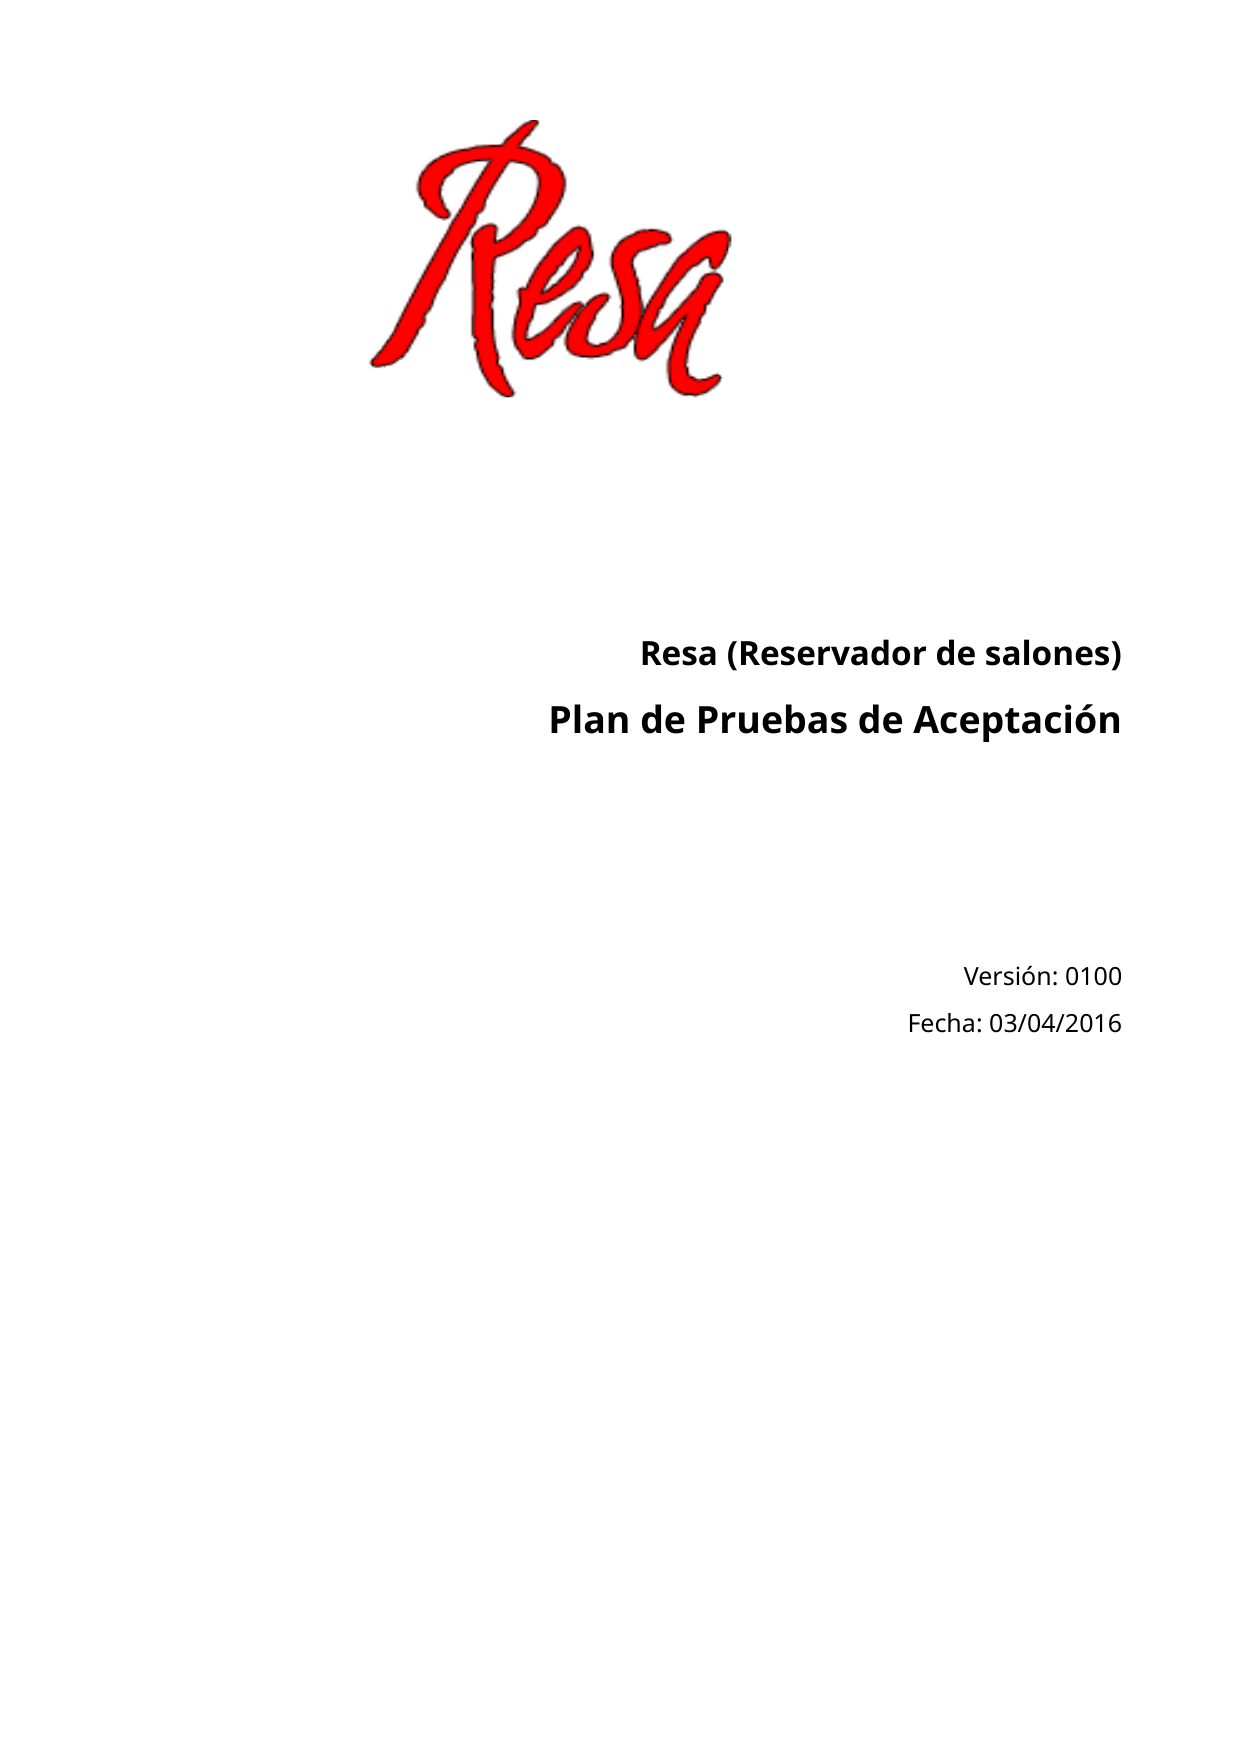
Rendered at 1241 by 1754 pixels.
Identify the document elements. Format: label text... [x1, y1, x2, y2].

text Versión: 0100 [118, 959, 1122, 993]
text Fecha: 03/04/2016 [118, 1005, 1122, 1039]
text Plan de Pruebas de Aceptación [118, 693, 1122, 744]
text Resa (Reservador de salones) [118, 630, 1122, 675]
